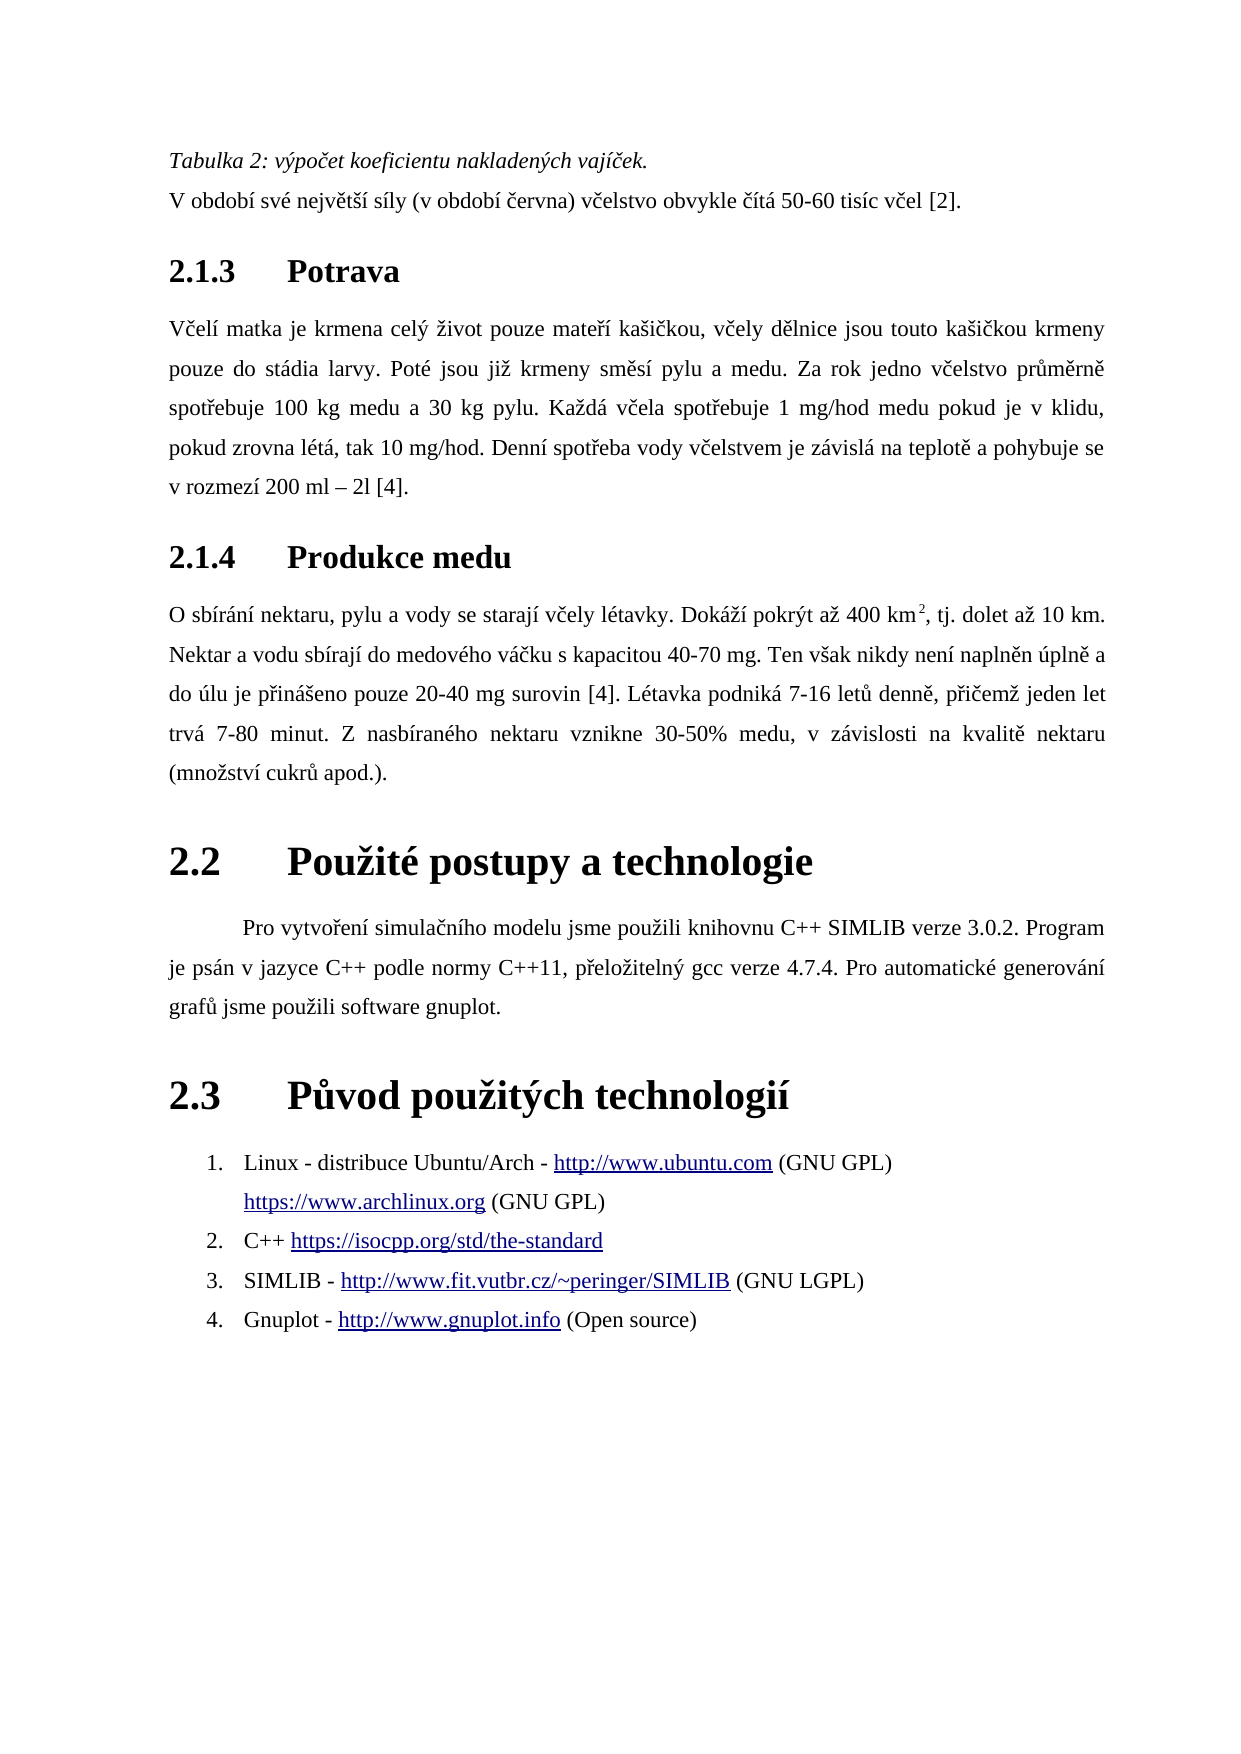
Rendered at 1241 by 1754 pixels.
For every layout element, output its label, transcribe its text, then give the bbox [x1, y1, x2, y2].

text Pro vytvoření simulačního modelu jsme použili knihovnu C++ SIMLIB verze 3.0.2. Program je psán v jazyce C++ podle normy C++11, přeložitelný gcc verze 4.7.4. Pro automatické generování grafů jsme použili software gnuplot. [169, 914, 1106, 1020]
list Linux - distribuce Ubuntu/Arch - http://www.ubuntu.com (GNU GPL) https://www.archlinux.org (GNU GPL) [206, 1148, 1106, 1214]
list SIMLIB - http://www.fit.vutbr.cz/~peringer/SIMLIB (GNU LGPL) [206, 1267, 1106, 1293]
text Včelí matka je krmena celý život pouze mateří kašičkou, včely dělnice jsou touto kašičkou krmeny pouze do stádia larvy. Poté jsou již krmeny směsí pylu a medu. Za rok jedno včelstvo průměrně spotřebuje 100 kg medu a 30 kg pylu. Každá včela spotřebuje 1 mg/hod medu pokud je v klidu, pokud zrovna létá, tak 10 mg/hod. Denní spotřeba vody včelstvem je závislá na teplotě a pohybuje se v rozmezí 200 ml – 2l [4]. [169, 315, 1106, 499]
subtitle Použité postupy a technologie [169, 836, 1106, 884]
text V období své největší síly (v období června) včelstvo obvykle čítá 50-60 tisíc včel [2]. [169, 187, 1106, 213]
subtitle Potrava [169, 252, 1106, 290]
list C++ https://isocpp.org/std/the-standard [206, 1227, 1106, 1254]
text Tabulka 2: výpočet koeficientu nakladených vajíček. [169, 148, 1106, 174]
subtitle Produkce medu [169, 538, 1106, 576]
subtitle Původ použitých technologií [169, 1070, 1106, 1118]
text O sbírání nektaru, pylu a vody se starají včely létavky. Dokáží pokrýt až 400 km2, tj. dolet až 10 km. Nektar a vodu sbírají do medového váčku s kapacitou 40-70 mg. Ten však nikdy není naplněn úplně a do úlu je přinášeno pouze 20-40 mg surovin [4]. Létavka podniká 7-16 letů denně, přičemž jeden let trvá 7-80 minut. Z nasbíraného nektaru vznikne 30-50% medu, v závislosti na kvalitě nektaru (množství cukrů apod.). [169, 601, 1106, 786]
list Gnuplot - http://www.gnuplot.info (Open source) [206, 1306, 1106, 1333]
